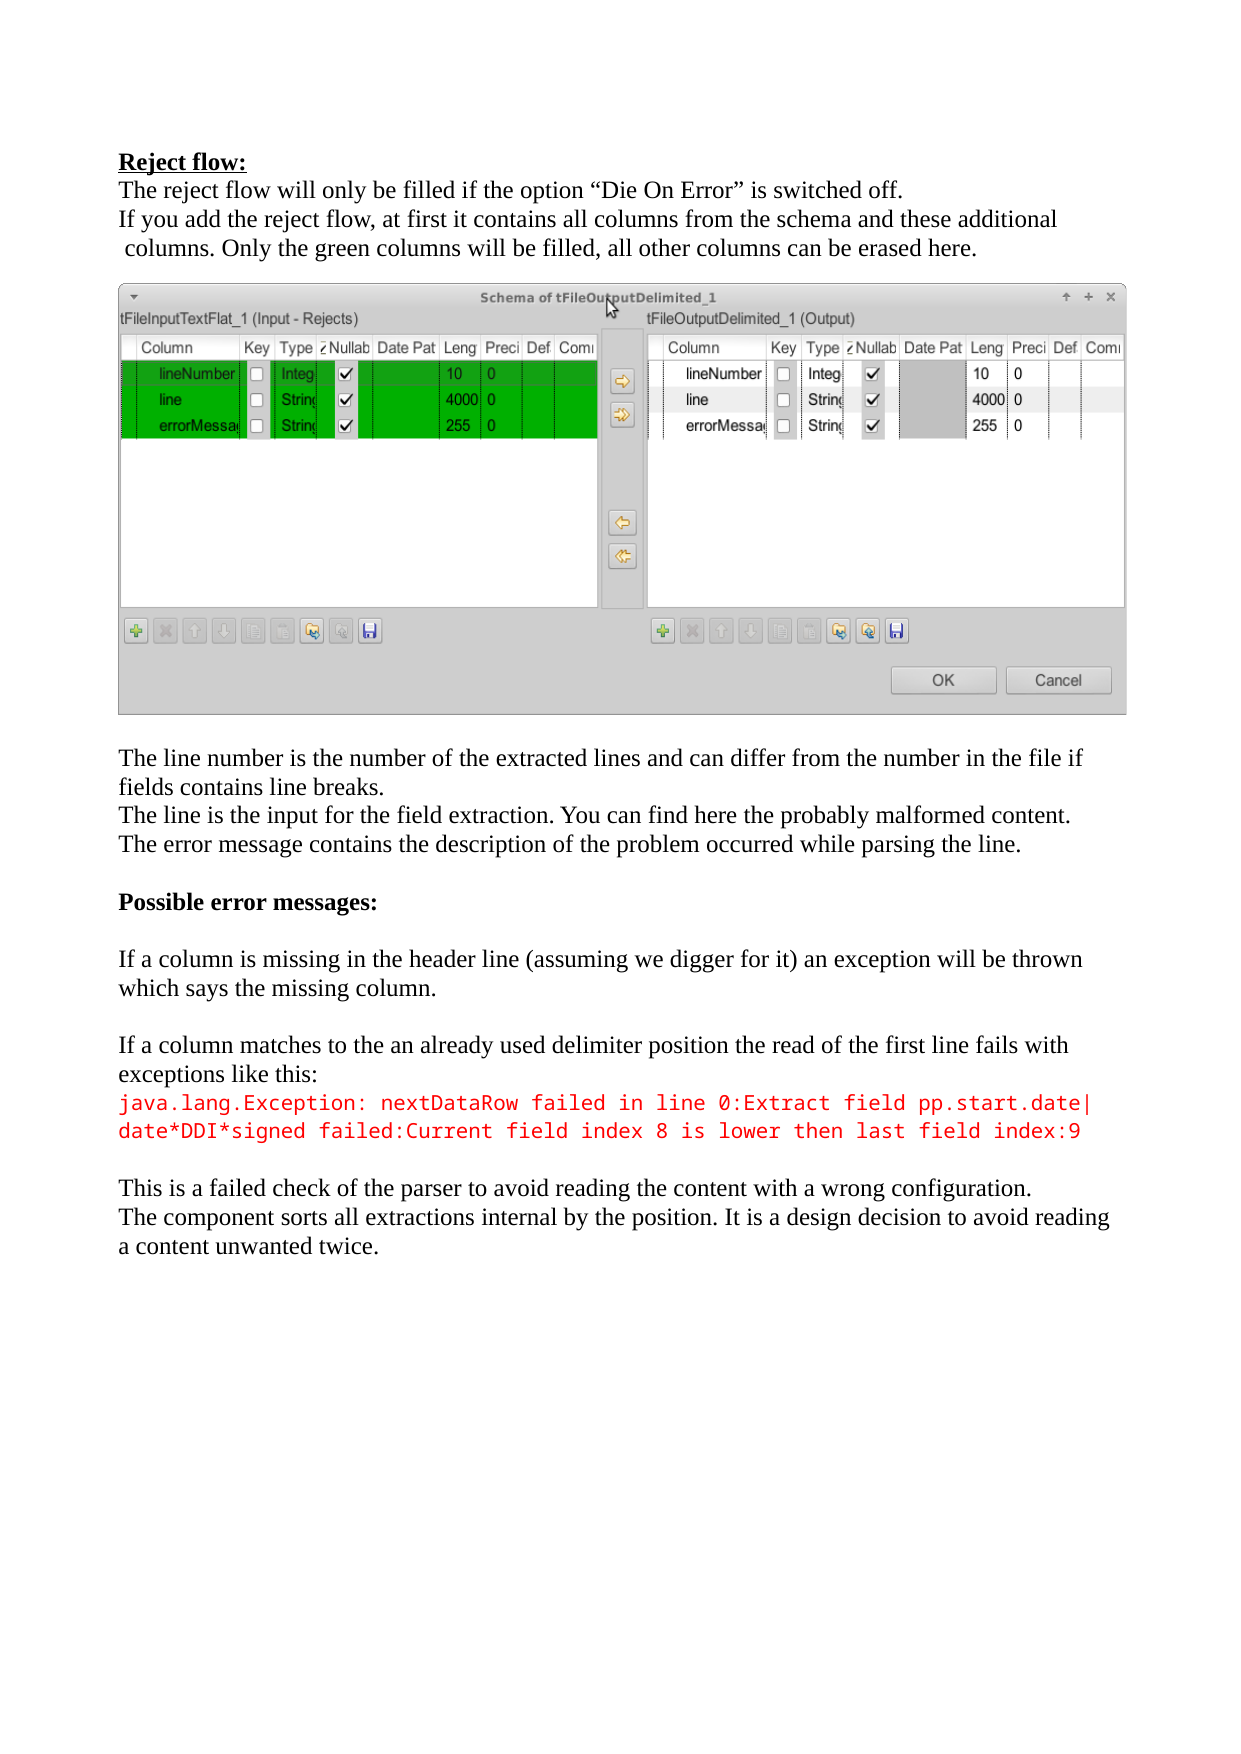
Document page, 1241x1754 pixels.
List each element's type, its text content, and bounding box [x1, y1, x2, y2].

text java.lang.Exception: nextDataRow failed in line 0:Extract field pp.start.date|date*DDI*signed failed:Current field index 8 is lower then last field index:9 [118, 1088, 1122, 1145]
text The error message contains the description of the problem occurred while parsing the line. [118, 829, 1122, 858]
text If a column matches to the an already used delimiter position the read of the first line fails with exceptions like this: [118, 1031, 1122, 1088]
text The line is the input for the field extraction. You can find here the probably malformed content. [118, 801, 1122, 829]
text This is a failed check of the parser to avoid reading the content with a wrong configuration. [118, 1173, 1122, 1202]
picture [118, 283, 1127, 715]
text Possible error messages: [118, 887, 1122, 916]
text If you add the reject flow, at first it contains all columns from the schema and these additional [118, 204, 1122, 233]
text The reject flow will only be filled if the option “Die On Error” is switched off. [118, 176, 1122, 204]
text columns. Only the green columns will be filled, all other columns can be erased here. [118, 233, 1122, 262]
text The line number is the number of the extracted lines and can differ from the number in the file if fields contains line breaks. [118, 743, 1122, 801]
text The component sorts all extractions internal by the position. It is a design decision to avoid reading a content unwanted twice. [118, 1202, 1122, 1259]
text If a column is missing in the header line (assuming we digger for it) an exception will be thrown which says the missing column. [118, 944, 1122, 1002]
text Reject flow: [118, 147, 1122, 176]
